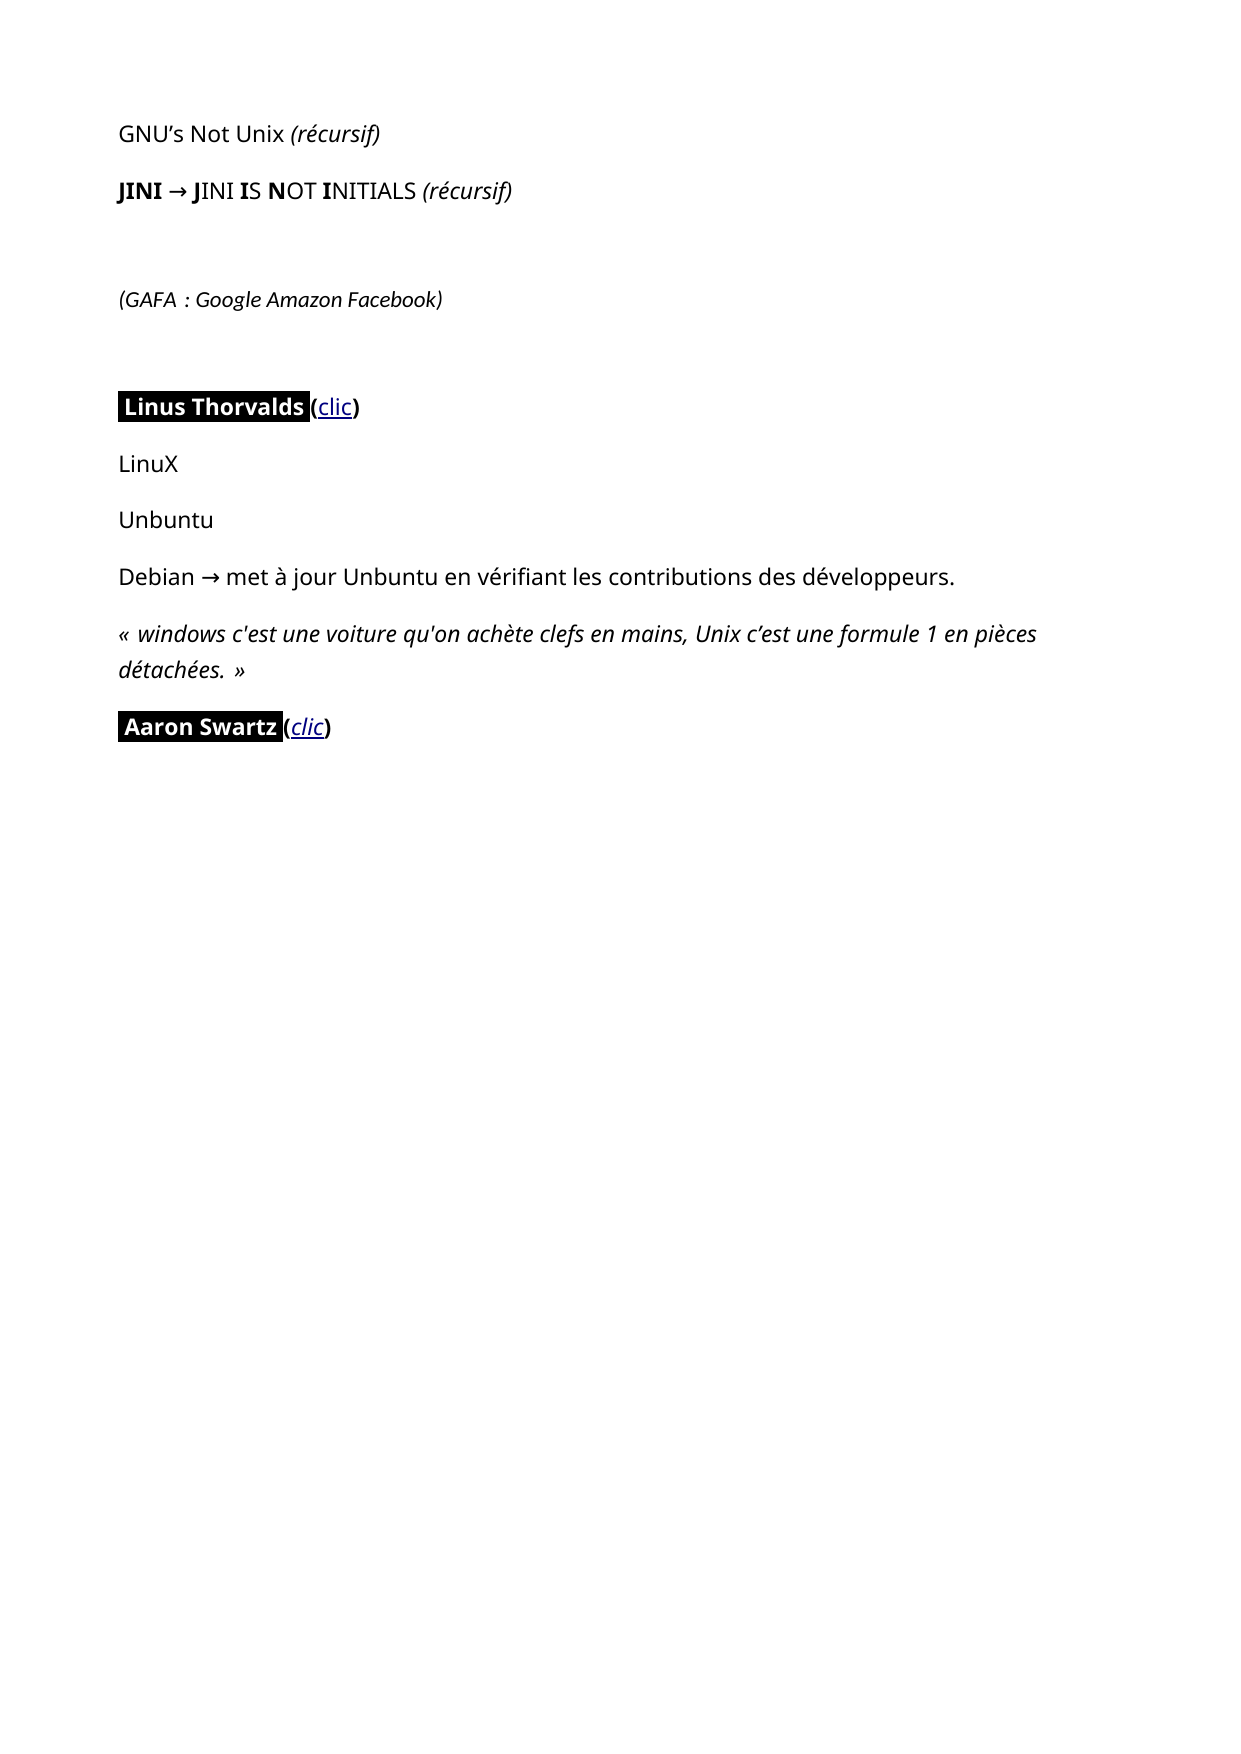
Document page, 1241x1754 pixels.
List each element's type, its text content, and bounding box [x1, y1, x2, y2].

text GNU’s Not Unix (récursif) [118, 118, 1122, 149]
text Debian → met à jour Unbuntu en vérifiant les contributions des développeurs. [118, 561, 1122, 592]
text « windows c'est une voiture qu'on achète clefs en mains, Unix c’est une formule 1 en pièces détachées. » [118, 618, 1122, 685]
text Linus Thorvalds (clic) [118, 391, 1122, 422]
text (GAFA : Google Amazon Facebook) [118, 285, 1122, 313]
text JINI → JINI IS NOT INITIALS (récursif) [118, 175, 1122, 206]
text LinuX [118, 447, 1122, 479]
text Unbuntu [118, 504, 1122, 536]
text Aaron Swartz (clic) [118, 711, 1122, 742]
